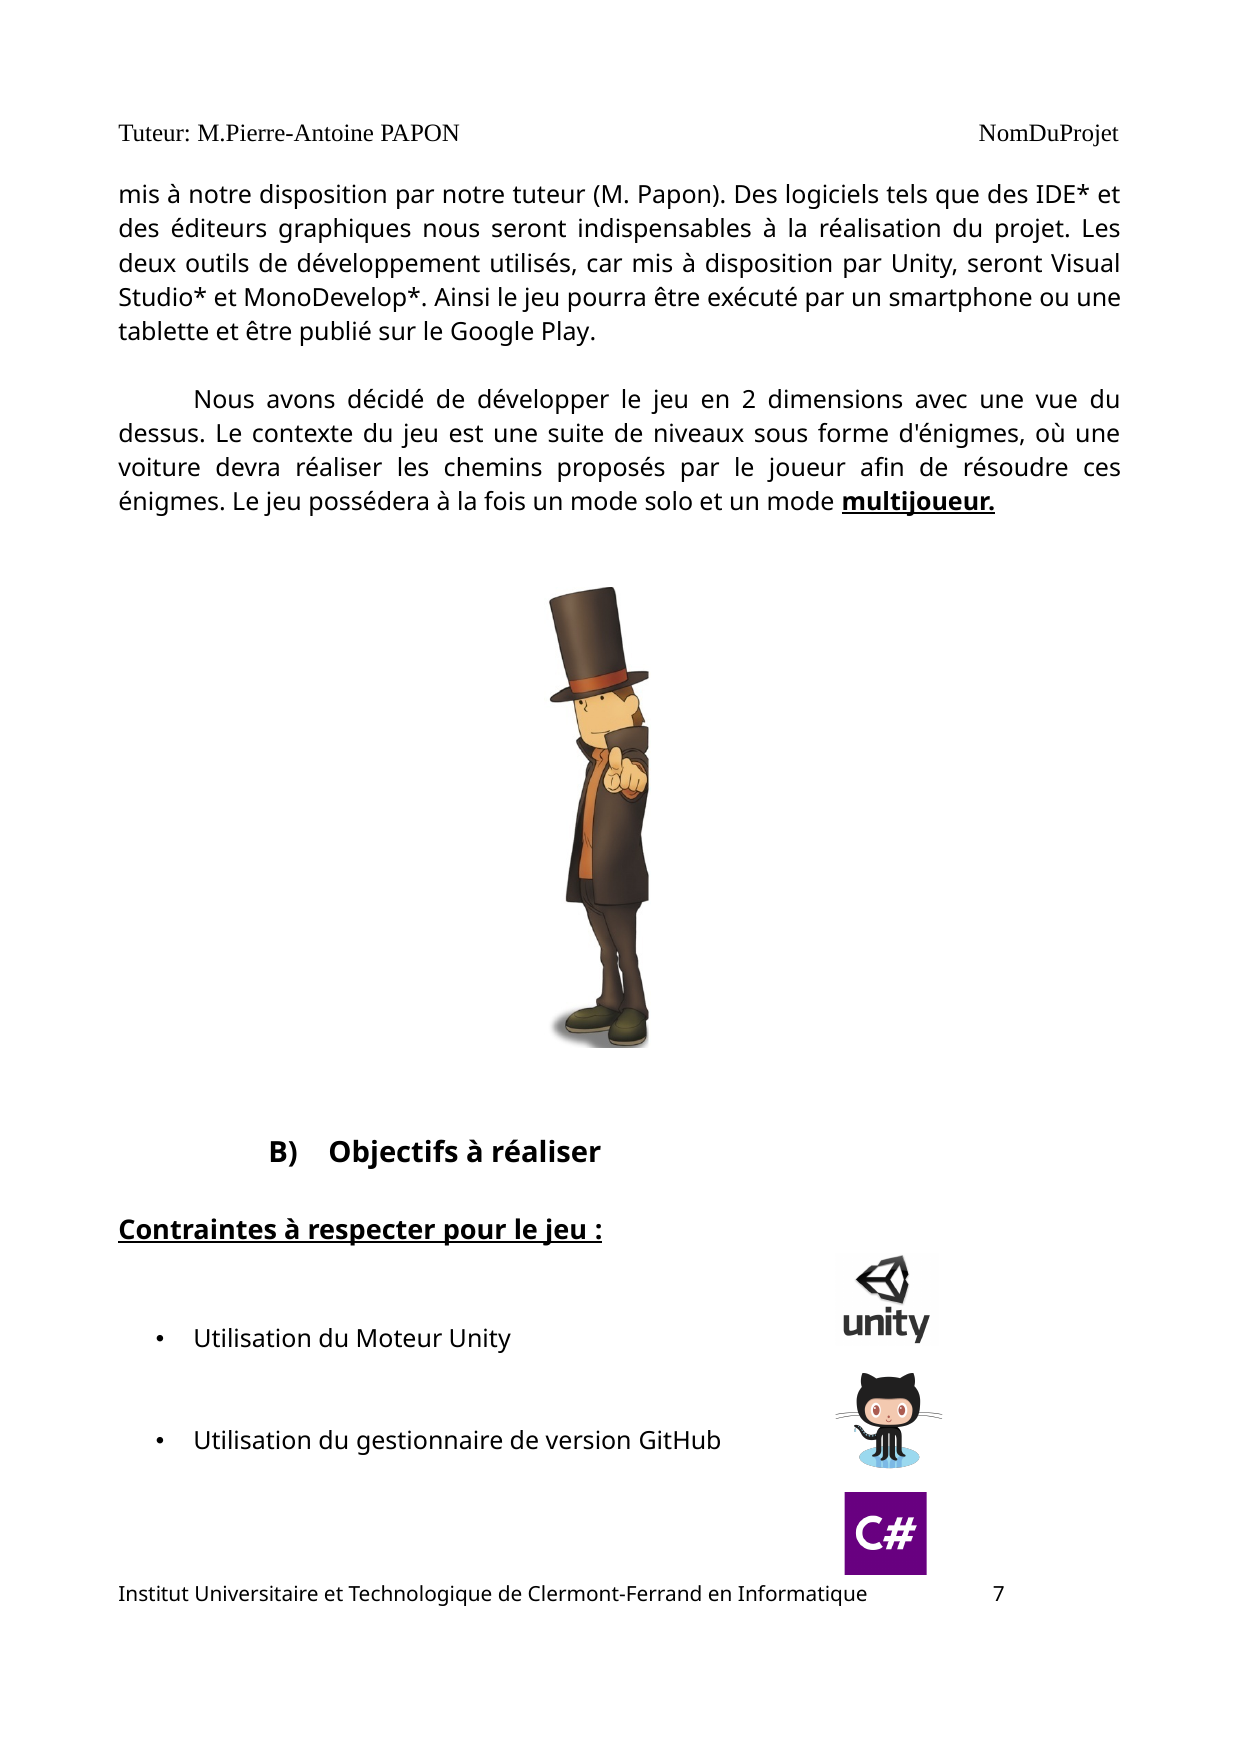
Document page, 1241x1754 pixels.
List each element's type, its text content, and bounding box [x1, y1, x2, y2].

list [946, 1423, 1122, 1457]
picture [832, 1371, 946, 1470]
picture [544, 587, 651, 1048]
text Nous avons décidé de développer le jeu en 2 dimensions avec une vue du dessus. Le contexte du jeu est une suite de niveaux sous forme d'énigmes, où une voiture devra réaliser les chemins proposés par le joueur afin de résoudre ces énigmes. Le jeu possédera à la fois un mode solo et un mode multijoueur. [118, 381, 1122, 518]
list Utilisation du Moteur Unity [156, 1321, 1122, 1355]
list Objectifs à réaliser [268, 1131, 1122, 1171]
text mis à notre disposition par notre tuteur (M. Papon). Des logiciels tels que des IDE* et des éditeurs graphiques nous seront indispensables à la réalisation du projet. Les deux outils de développement utilisés, car mis à disposition par Unity, seront Visual Studio* et MonoDevelop*. Ainsi le jeu pourra être exécuté par un smartphone ou une tablette et être publié sur le Google Play. [118, 177, 1122, 347]
list Utilisation du gestionnaire de version GitHub [156, 1423, 832, 1457]
picture [844, 1492, 927, 1575]
picture [835, 1253, 939, 1346]
text Contraintes à respecter pour le jeu : [118, 1210, 1122, 1247]
